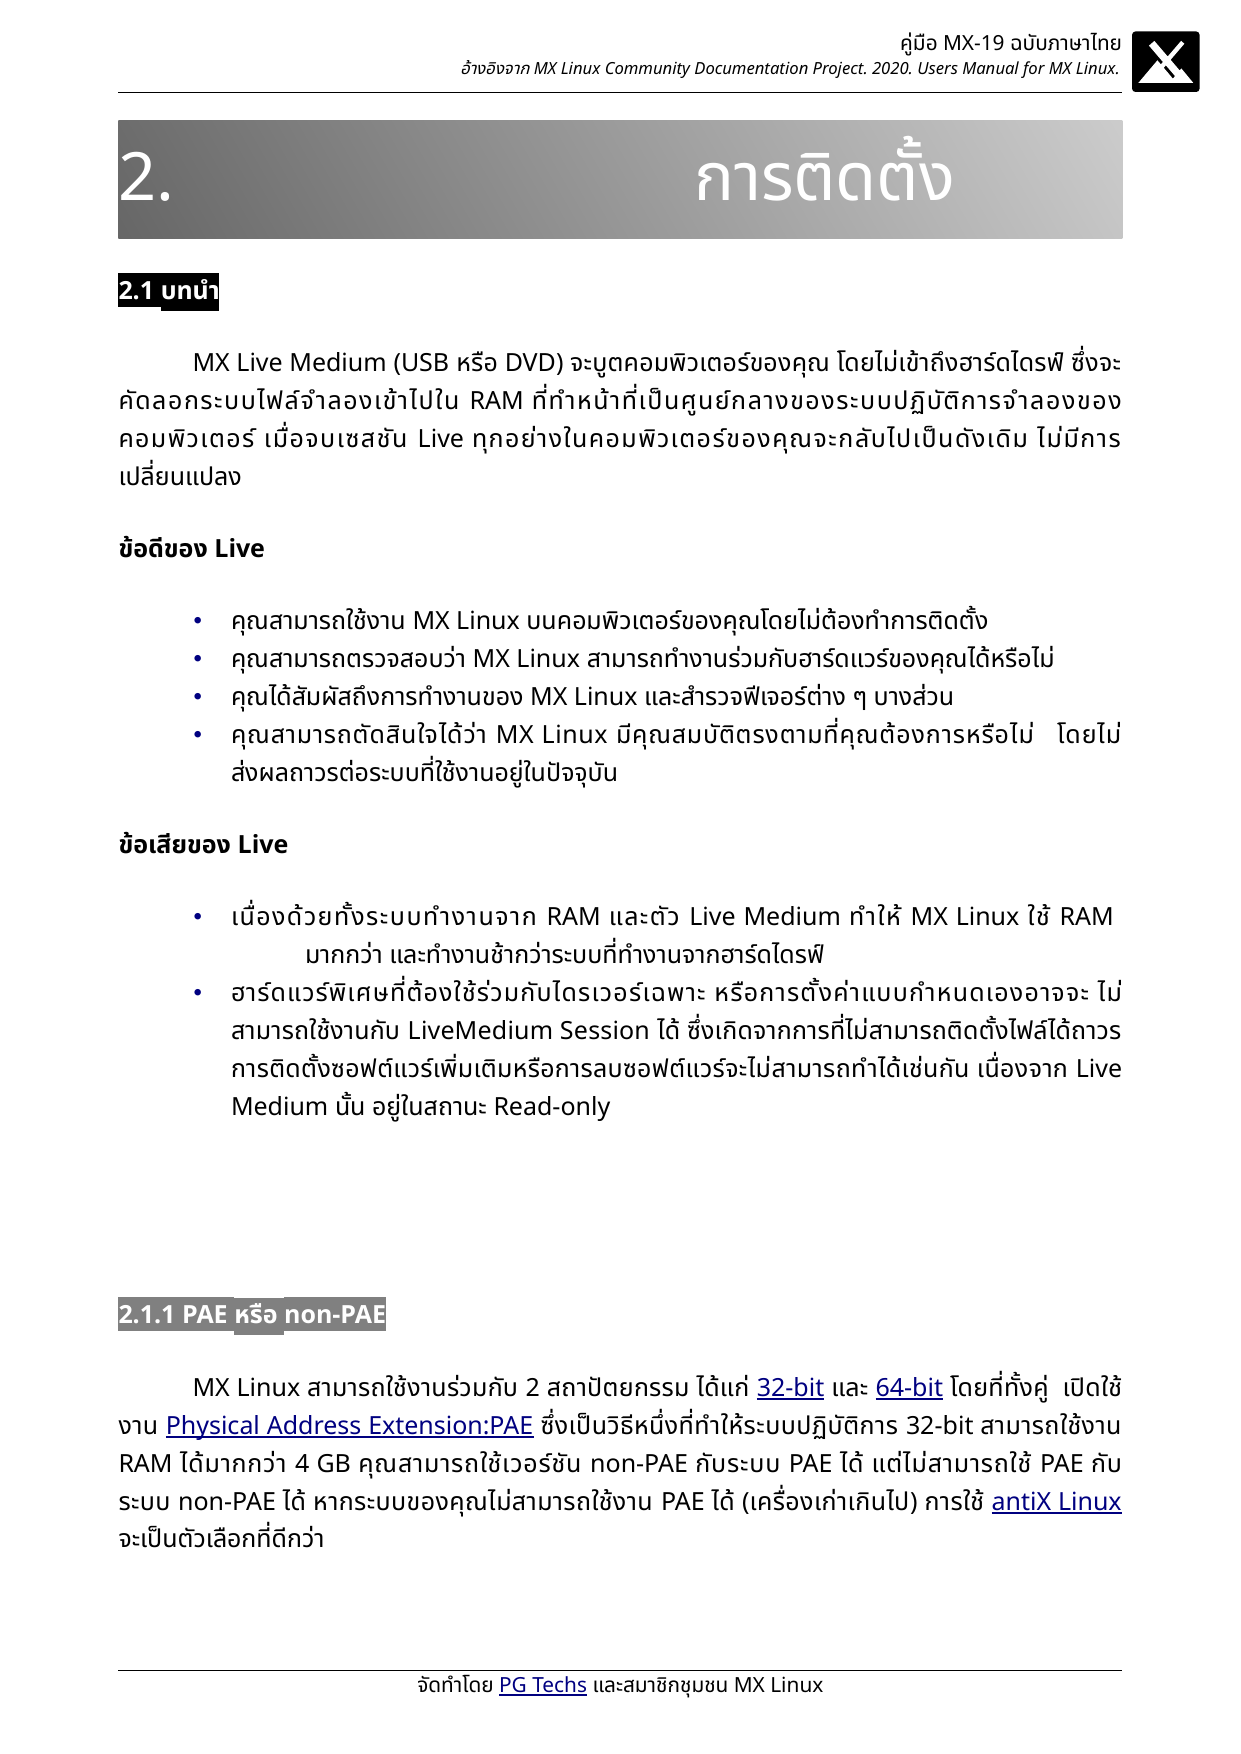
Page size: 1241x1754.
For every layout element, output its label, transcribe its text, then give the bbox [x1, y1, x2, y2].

list เนื่องด้วยทั้งระบบทำงานจาก RAM และตัว Live Medium ทำให้ MX Linux ใช้ RAM มากกว่า และทำงานช้ากว่าระบบที่ทำงานจากฮาร์ดไดรฟ์ [193, 899, 1122, 975]
text ข้อเสียของ Live [118, 827, 1122, 865]
text MX Live Medium (USB หรือ DVD) จะบูตคอมพิวเตอร์ของคุณ โดยไม่เข้าถึงฮาร์ดไดรฟ์ ซึ่งจะคัดลอกระบบไฟล์จำลองเข้าไปใน RAM ที่ทำหน้าที่เป็นศูนย์กลางของระบบปฏิบัติการจำลองของคอมพิวเตอร์ เมื่อจบเซสชัน Live ทุกอย่างในคอมพิวเตอร์ของคุณจะกลับไปเป็นดังเดิม ไม่มีการเปลี่ยนแปลง [118, 345, 1122, 497]
list คุณสามารถใช้งาน MX Linux บนคอมพิวเตอร์ของคุณโดยไม่ต้องทำการติดตั้ง [193, 603, 1122, 641]
text 2.1.1 PAE หรือ non-PAE [118, 1297, 1122, 1335]
text ข้อดีของ Live [118, 531, 1122, 569]
list คุณสามารถตรวจสอบว่า MX Linux สามารถทำงานร่วมกับฮาร์ดแวร์ของคุณได้หรือไม่ [193, 641, 1122, 679]
text MX Linux สามารถใช้งานร่วมกับ 2 สถาปัตยกรรม ได้แก่ 32-bit และ 64-bit โดยที่ทั้งคู่ เปิดใช้งาน Physical Address Extension:PAE ซึ่งเป็นวิธีหนึ่งที่ทำให้ระบบปฏิบัติการ 32-bit สามารถใช้งาน RAM ได้มากกว่า 4 GB คุณสามารถใช้เวอร์ชัน non-PAE กับระบบ PAE ได้ แต่ไม่สามารถใช้ PAE กับระบบ non-PAE ได้ หากระบบของคุณไม่สามารถใช้งาน PAE ได้ (เครื่องเก่าเกินไป) การใช้ antiX Linux จะเป็นตัวเลือกที่ดีกว่า [118, 1369, 1122, 1559]
list คุณได้สัมผัสถึงการทำงานของ MX Linux และสำรวจฟีเจอร์ต่าง ๆ บางส่วน [193, 679, 1122, 717]
list ฮาร์ดแวร์พิเศษที่ต้องใช้ร่วมกับไดรเวอร์เฉพาะ หรือการตั้งค่าแบบกำหนดเองอาจจะ ไม่สามารถใช้งานกับ LiveMedium Session ได้ ซึ่งเกิดจากการที่ไม่สามารถติดตั้งไฟล์ได้ถาวร การติดตั้งซอฟต์แวร์เพิ่มเติมหรือการลบซอฟต์แวร์จะไม่สามารถทำได้เช่นกัน เนื่องจาก Live Medium นั้น อยู่ในสถานะ Read-only [193, 975, 1122, 1127]
list คุณสามารถตัดสินใจได้ว่า MX Linux มีคุณสมบัติตรงตามที่คุณต้องการหรือไม่ โดยไม่ส่งผลถาวรต่อระบบที่ใช้งานอยู่ในปัจจุบัน [193, 717, 1122, 793]
text 2.1 บทนำ [118, 273, 1122, 311]
